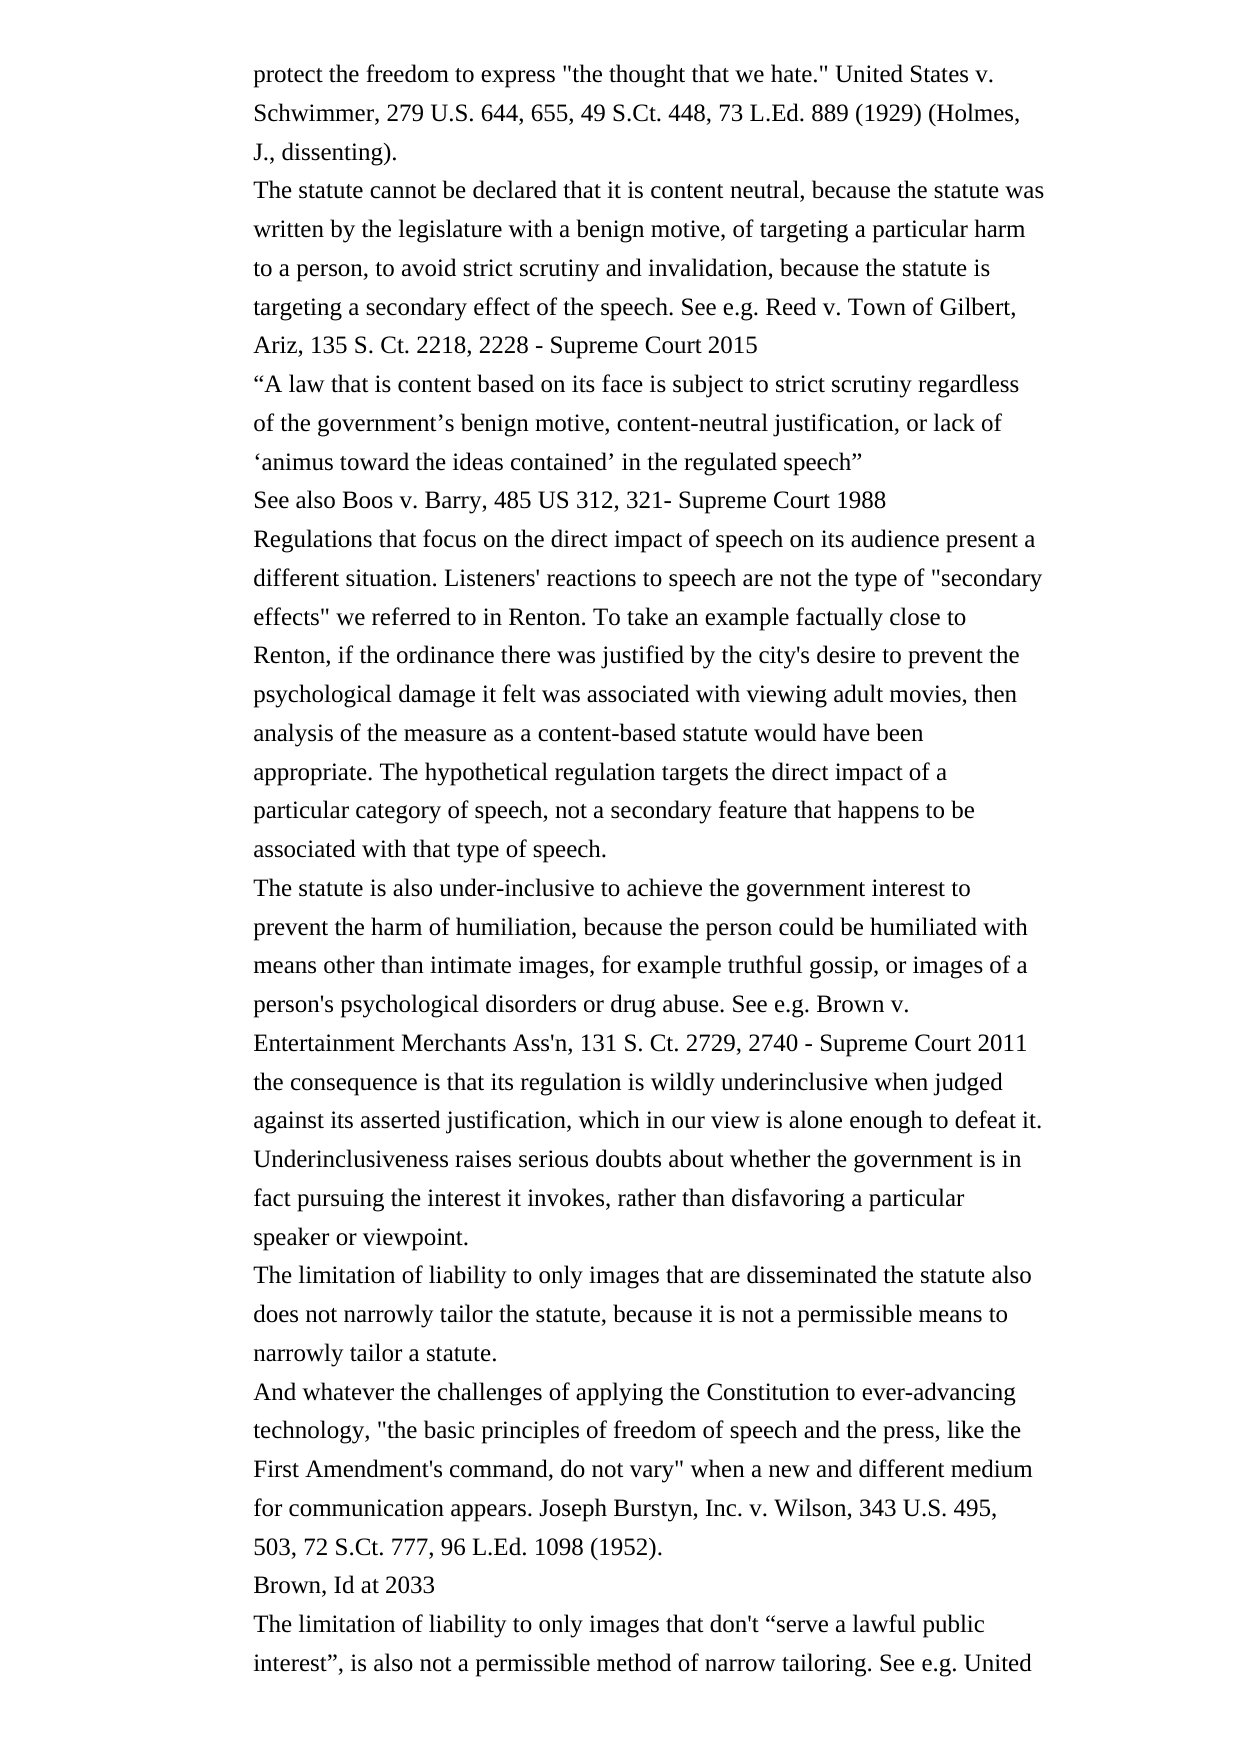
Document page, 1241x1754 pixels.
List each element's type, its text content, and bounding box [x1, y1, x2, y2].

text protect the freedom to express "the thought that we hate." United States v. Schwimmer, 279 U.S. 644, 655, 49 S.Ct. 448, 73 L.Ed. 889 (1929) (Holmes, J., dissenting). The statute cannot be declared that it is content neutral, because the statute was written by the legislature with a benign motive, of targeting a particular harm to a person, to avoid strict scrutiny and invalidation, because the statute is targeting a secondary effect of the speech. See e.g. Reed v. Town of Gilbert, Ariz, 135 S. Ct. 2218, 2228 - Supreme Court 2015 “A law that is content based on its face is subject to strict scrutiny regardless of the government’s benign motive, content-neutral justification, or lack of ‘animus toward the ideas contained’ in the regulated speech” See also Boos v. Barry, 485 US 312, 321- Supreme Court 1988 Regulations that focus on the direct impact of speech on its audience present a different situation. Listeners' reactions to speech are not the type of "secondary effects" we referred to in Renton. To take an example factually close to Renton, if the ordinance there was justified by the city's desire to prevent the psychological damage it felt was associated with viewing adult movies, then analysis of the measure as a content-based statute would have been appropriate. The hypothetical regulation targets the direct impact of a particular category of speech, not a secondary feature that happens to be associated with that type of speech. The statute is also under-inclusive to achieve the government interest to prevent the harm of humiliation, because the person could be humiliated with means other than intimate images, for example truthful gossip, or images of a person's psychological disorders or drug abuse. See e.g. Brown v. Entertainment Merchants Ass'n, 131 S. Ct. 2729, 2740 - Supreme Court 2011 the consequence is that its regulation is wildly underinclusive when judged against its asserted justification, which in our view is alone enough to defeat it. Underinclusiveness raises serious doubts about whether the government is in fact pursuing the interest it invokes, rather than disfavoring a particular speaker or viewpoint. The limitation of liability to only images that are disseminated the statute also does not narrowly tailor the statute, because it is not a permissible means to narrowly tailor a statute. And whatever the challenges of applying the Constitution to ever-advancing technology, "the basic principles of freedom of speech and the press, like the First Amendment's command, do not vary" when a new and different medium for communication appears. Joseph Burstyn, Inc. v. Wilson, 343 U.S. 495, 503, 72 S.Ct. 777, 96 L.Ed. 1098 (1952). Brown, Id at 2033 The limitation of liability to only images that don't “serve a lawful public interest”, is also not a permissible method of narrow tailoring. See e.g. United [253, 59, 1046, 1677]
